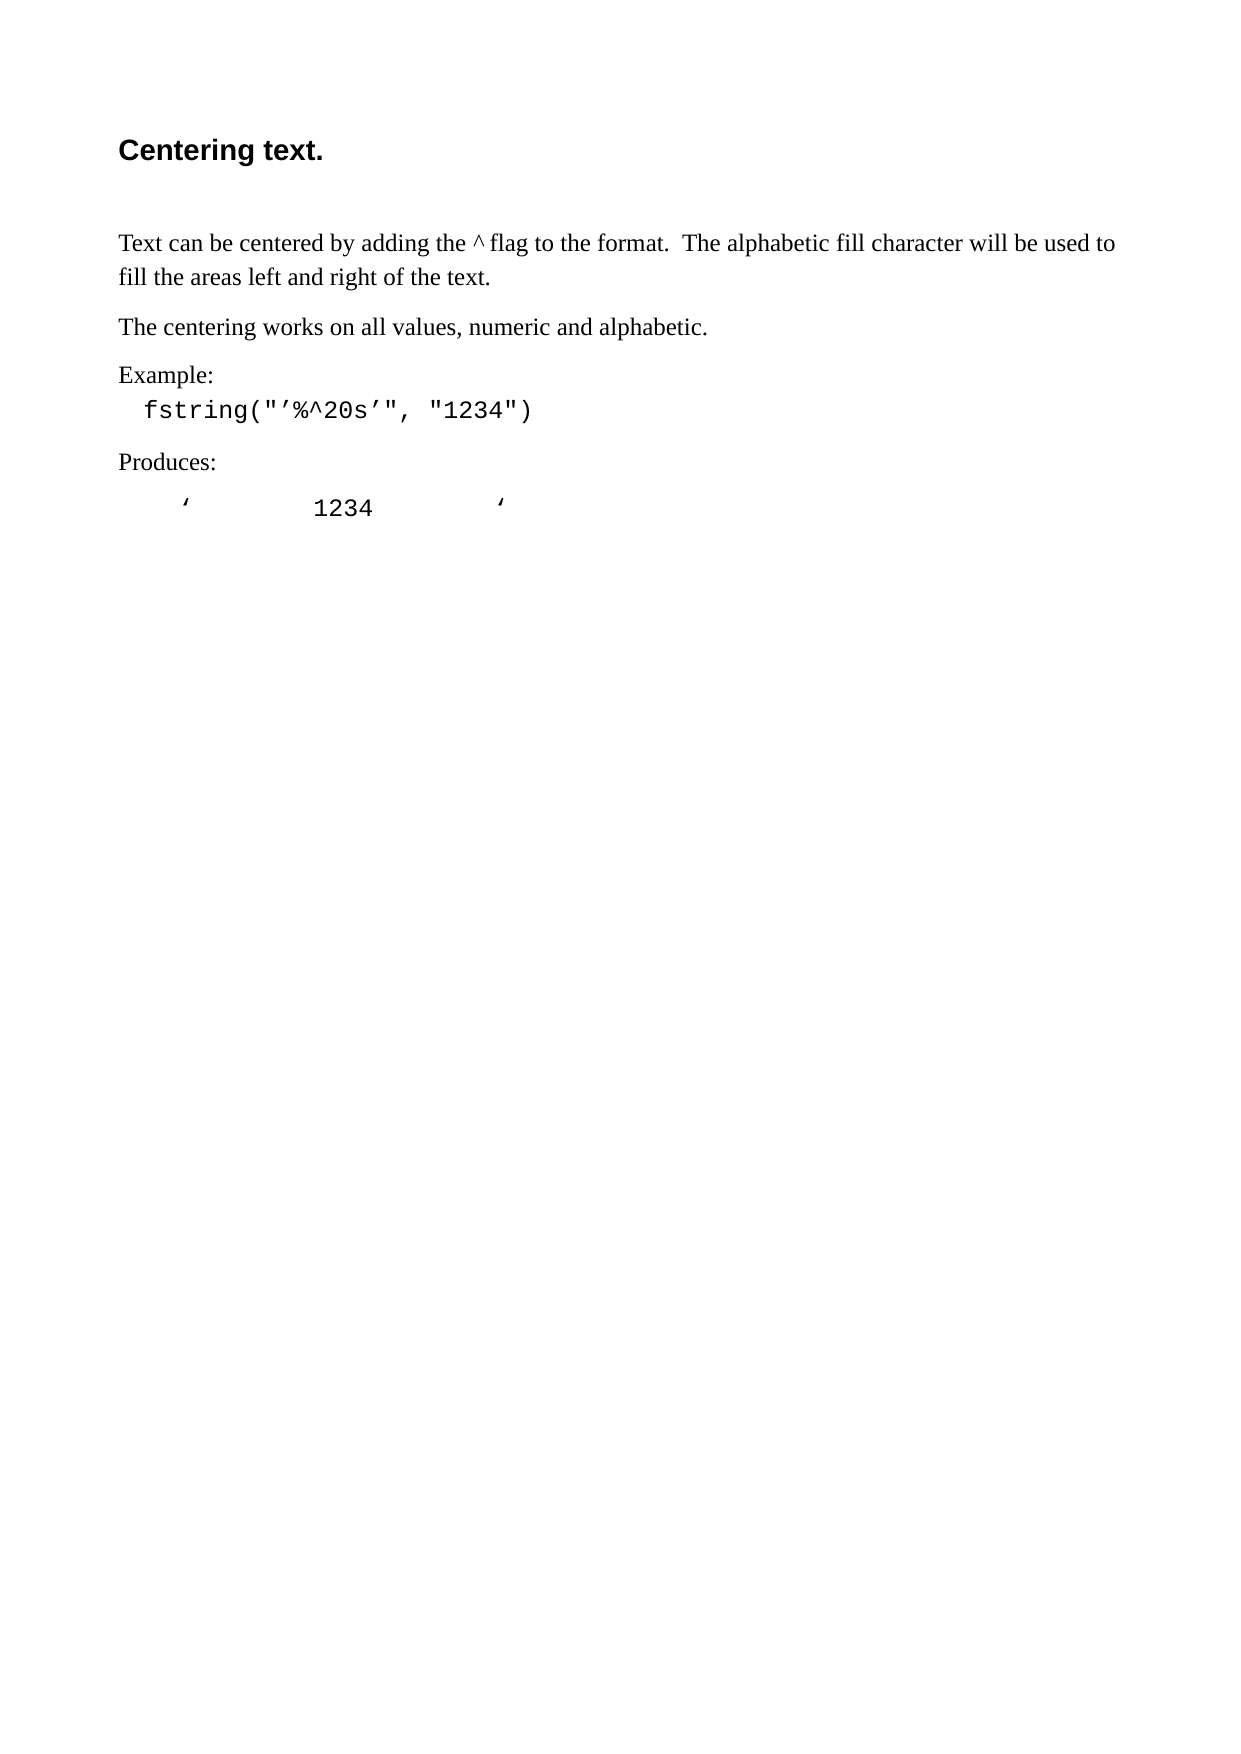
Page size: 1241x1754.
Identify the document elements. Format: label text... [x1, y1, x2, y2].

text Text can be centered by adding the ^ flag to the format. The alphabetic fill character will be used to fill the areas left and right of the text. [118, 228, 1122, 291]
text The centering works on all values, numeric and alphabetic. [118, 312, 1122, 340]
text Example: fstring("’%^20s’", "1234") [118, 361, 1122, 426]
text Produces: [118, 447, 1122, 475]
subtitle Centering text. [118, 133, 1122, 166]
text ‘ 1234 ‘ [118, 496, 1122, 524]
